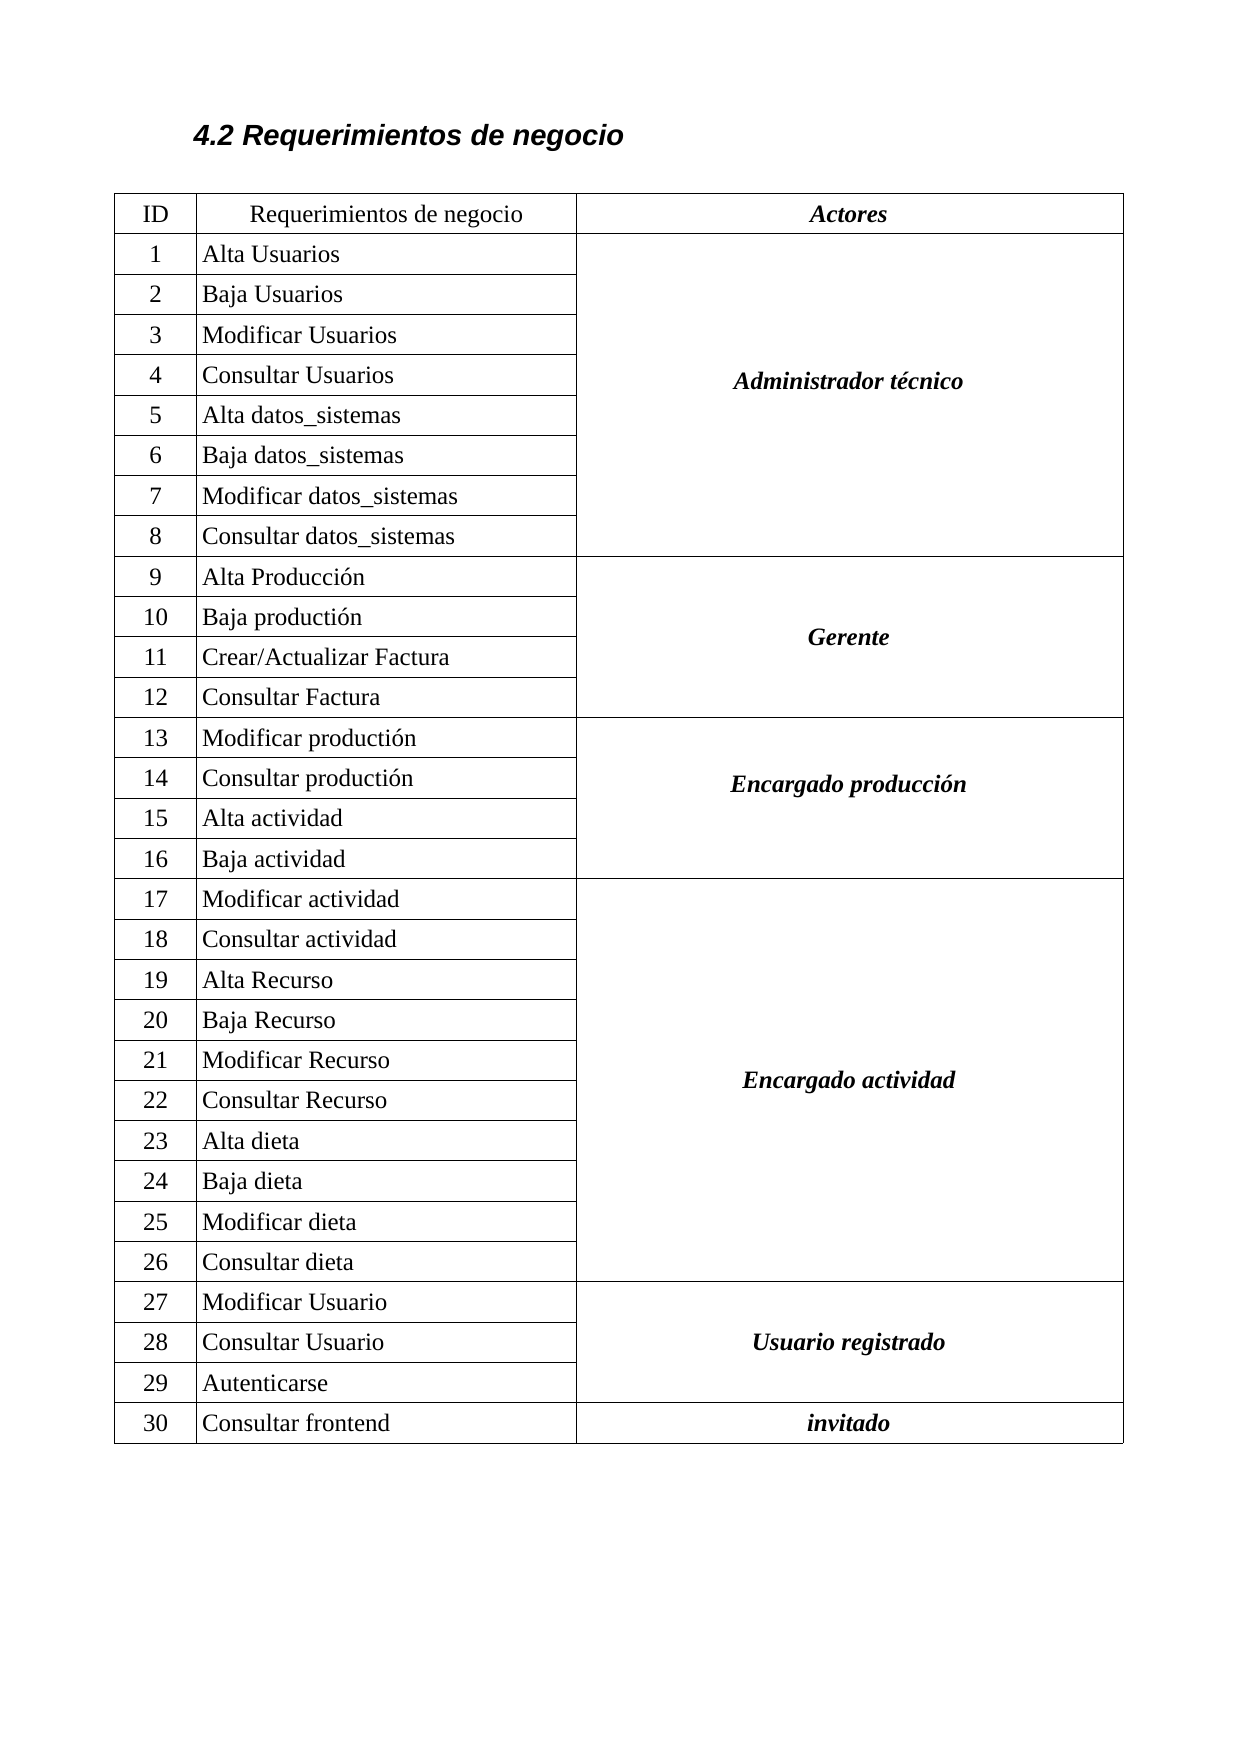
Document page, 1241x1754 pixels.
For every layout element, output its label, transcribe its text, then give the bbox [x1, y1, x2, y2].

table_cell 1 [115, 234, 196, 273]
table_cell Modificar productión [197, 718, 576, 757]
table_cell 11 [115, 637, 196, 677]
table_header ID [115, 194, 196, 233]
table_cell Consultar Factura [197, 678, 576, 717]
table_cell Modificar Usuario [197, 1282, 576, 1322]
table_cell Baja actividad [197, 839, 576, 878]
table_cell Modificar Usuarios [197, 315, 576, 354]
table_cell 19 [115, 960, 196, 999]
table_cell 30 [115, 1403, 196, 1443]
table_cell Administrador técnico [577, 234, 1123, 556]
table_cell 8 [115, 516, 196, 556]
table_cell 5 [115, 396, 196, 435]
table_cell 13 [115, 718, 196, 757]
table_cell 2 [115, 275, 196, 314]
table_cell 16 [115, 839, 196, 878]
table_cell 23 [115, 1121, 196, 1160]
table_cell Consultar Usuarios [197, 355, 576, 394]
table_cell 28 [115, 1323, 196, 1362]
table_cell Encargado producción [577, 718, 1123, 878]
table_cell 7 [115, 476, 196, 515]
table_header Actores [577, 194, 1123, 233]
table_cell Crear/Actualizar Factura [197, 637, 576, 677]
table_cell Baja Usuarios [197, 275, 576, 314]
table_cell Consultar dieta [197, 1242, 576, 1281]
table_cell Autenticarse [197, 1363, 576, 1402]
table_cell Consultar datos_sistemas [197, 516, 576, 556]
table_cell Alta Producción [197, 557, 576, 596]
table_cell 21 [115, 1041, 196, 1080]
table_cell Consultar productión [197, 758, 576, 798]
table_cell Alta datos_sistemas [197, 396, 576, 435]
table_cell 24 [115, 1161, 196, 1201]
table_cell 15 [115, 799, 196, 838]
table_cell Modificar Recurso [197, 1041, 576, 1080]
table_cell Alta dieta [197, 1121, 576, 1160]
table_cell 26 [115, 1242, 196, 1281]
table_cell Gerente [577, 557, 1123, 717]
table_cell Baja productión [197, 597, 576, 636]
table_cell Usuario registrado [577, 1282, 1123, 1402]
table_cell 12 [115, 678, 196, 717]
table_cell 4 [115, 355, 196, 394]
subtitle Requerimientos de negocio [185, 118, 1122, 152]
table_cell Baja dieta [197, 1161, 576, 1201]
table_cell 17 [115, 879, 196, 918]
table_cell invitado [577, 1403, 1123, 1443]
table_cell 10 [115, 597, 196, 636]
table_cell Modificar dieta [197, 1202, 576, 1241]
table_cell 9 [115, 557, 196, 596]
table_cell Consultar Recurso [197, 1081, 576, 1120]
table_header Requerimientos de negocio [197, 194, 576, 233]
table_cell Consultar Usuario [197, 1323, 576, 1362]
table_cell 29 [115, 1363, 196, 1402]
table_cell Baja Recurso [197, 1000, 576, 1039]
table_cell 22 [115, 1081, 196, 1120]
table_cell Modificar datos_sistemas [197, 476, 576, 515]
table_cell 18 [115, 920, 196, 959]
table_cell 25 [115, 1202, 196, 1241]
table_cell Alta actividad [197, 799, 576, 838]
table_cell Alta Recurso [197, 960, 576, 999]
table_cell Consultar actividad [197, 920, 576, 959]
table_cell 27 [115, 1282, 196, 1322]
table_cell Consultar frontend [197, 1403, 576, 1443]
table_cell Alta Usuarios [197, 234, 576, 273]
table_cell 20 [115, 1000, 196, 1039]
table_cell Modificar actividad [197, 879, 576, 918]
table_cell 14 [115, 758, 196, 798]
table_cell 6 [115, 436, 196, 475]
table_cell Baja datos_sistemas [197, 436, 576, 475]
table_cell Encargado actividad [577, 879, 1123, 1281]
table_cell 3 [115, 315, 196, 354]
